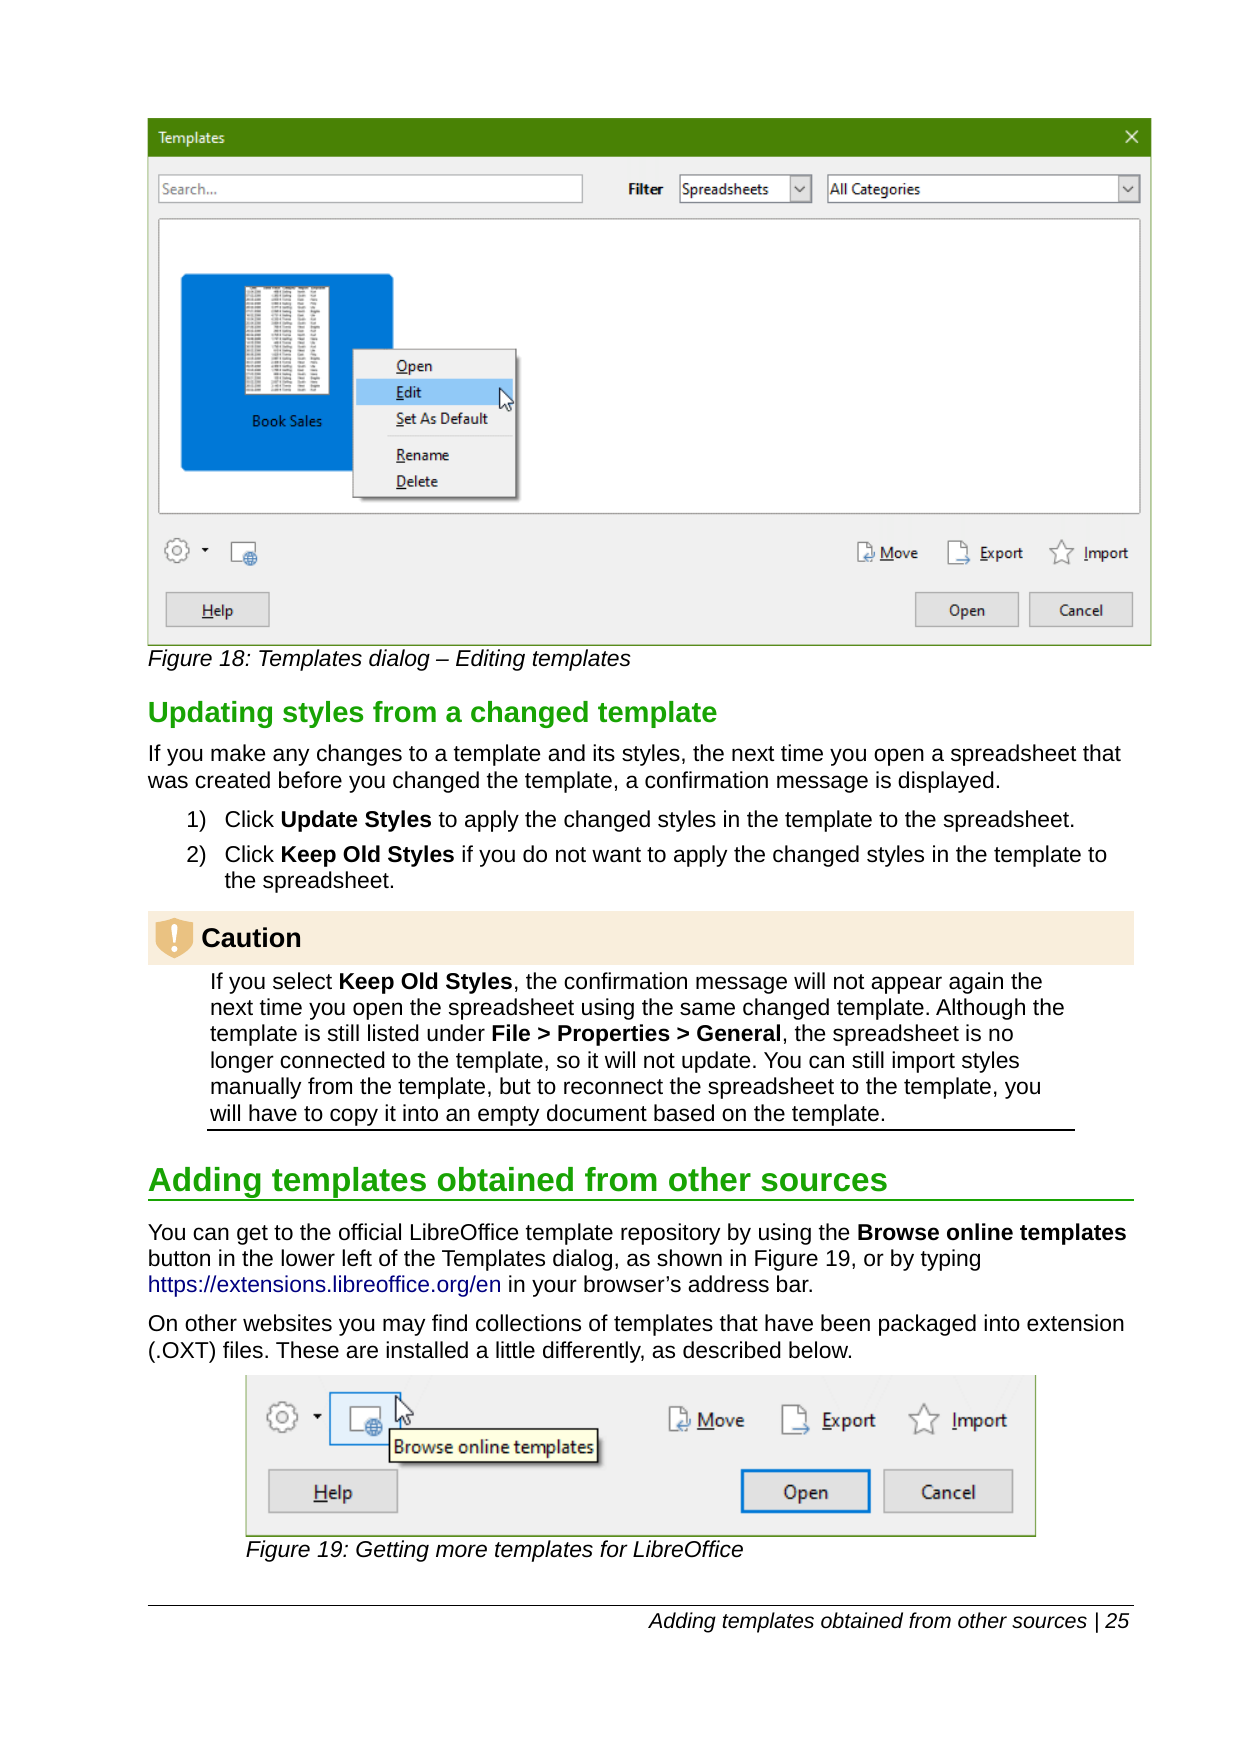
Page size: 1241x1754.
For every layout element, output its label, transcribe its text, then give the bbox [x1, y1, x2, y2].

text Figure 19: Getting more templates for LibreOffice [246, 1537, 1036, 1563]
text Figure 18: Templates dialog – Editing templates [148, 646, 1152, 671]
subtitle Updating styles from a changed template [148, 695, 1134, 729]
subtitle Caution [148, 911, 1134, 965]
picture [245, 1375, 1037, 1537]
text On other websites you may find collections of templates that have been packaged into extension (.OXT) files. These are installed a little differently, as described below. [148, 1310, 1134, 1363]
text You can get to the official LibreOffice template repository by using the Browse online templates button in the lower left of the Templates dialog, as shown in Figure 19, or by typing https://extensions.libreoffice.org/en in your browser’s address bar. [148, 1219, 1134, 1298]
picture [147, 118, 1152, 646]
text If you make any changes to a template and its styles, the next time you open a spreadsheet that was created before you changed the template, a confirmation message is displayed. [148, 740, 1134, 793]
text If you select Keep Old Styles, the confirmation message will not appear again the next time you open the spreadsheet using the same changed template. Although the template is still listed under File > Properties > General, the spreadsheet is no longer connected to the template, so it will not update. You can still import styles manually from the template, but to reconnect the spreadsheet to the template, you will have to copy it into an empty document based on the template. [207, 965, 1075, 1129]
list Click Keep Old Styles if you do not want to apply the changed styles in the template to the spreadsheet. [207, 841, 1134, 893]
subtitle Adding templates obtained from other sources [148, 1160, 1134, 1199]
list Click Update Styles to apply the changed styles in the template to the spreadsheet. [207, 806, 1134, 832]
